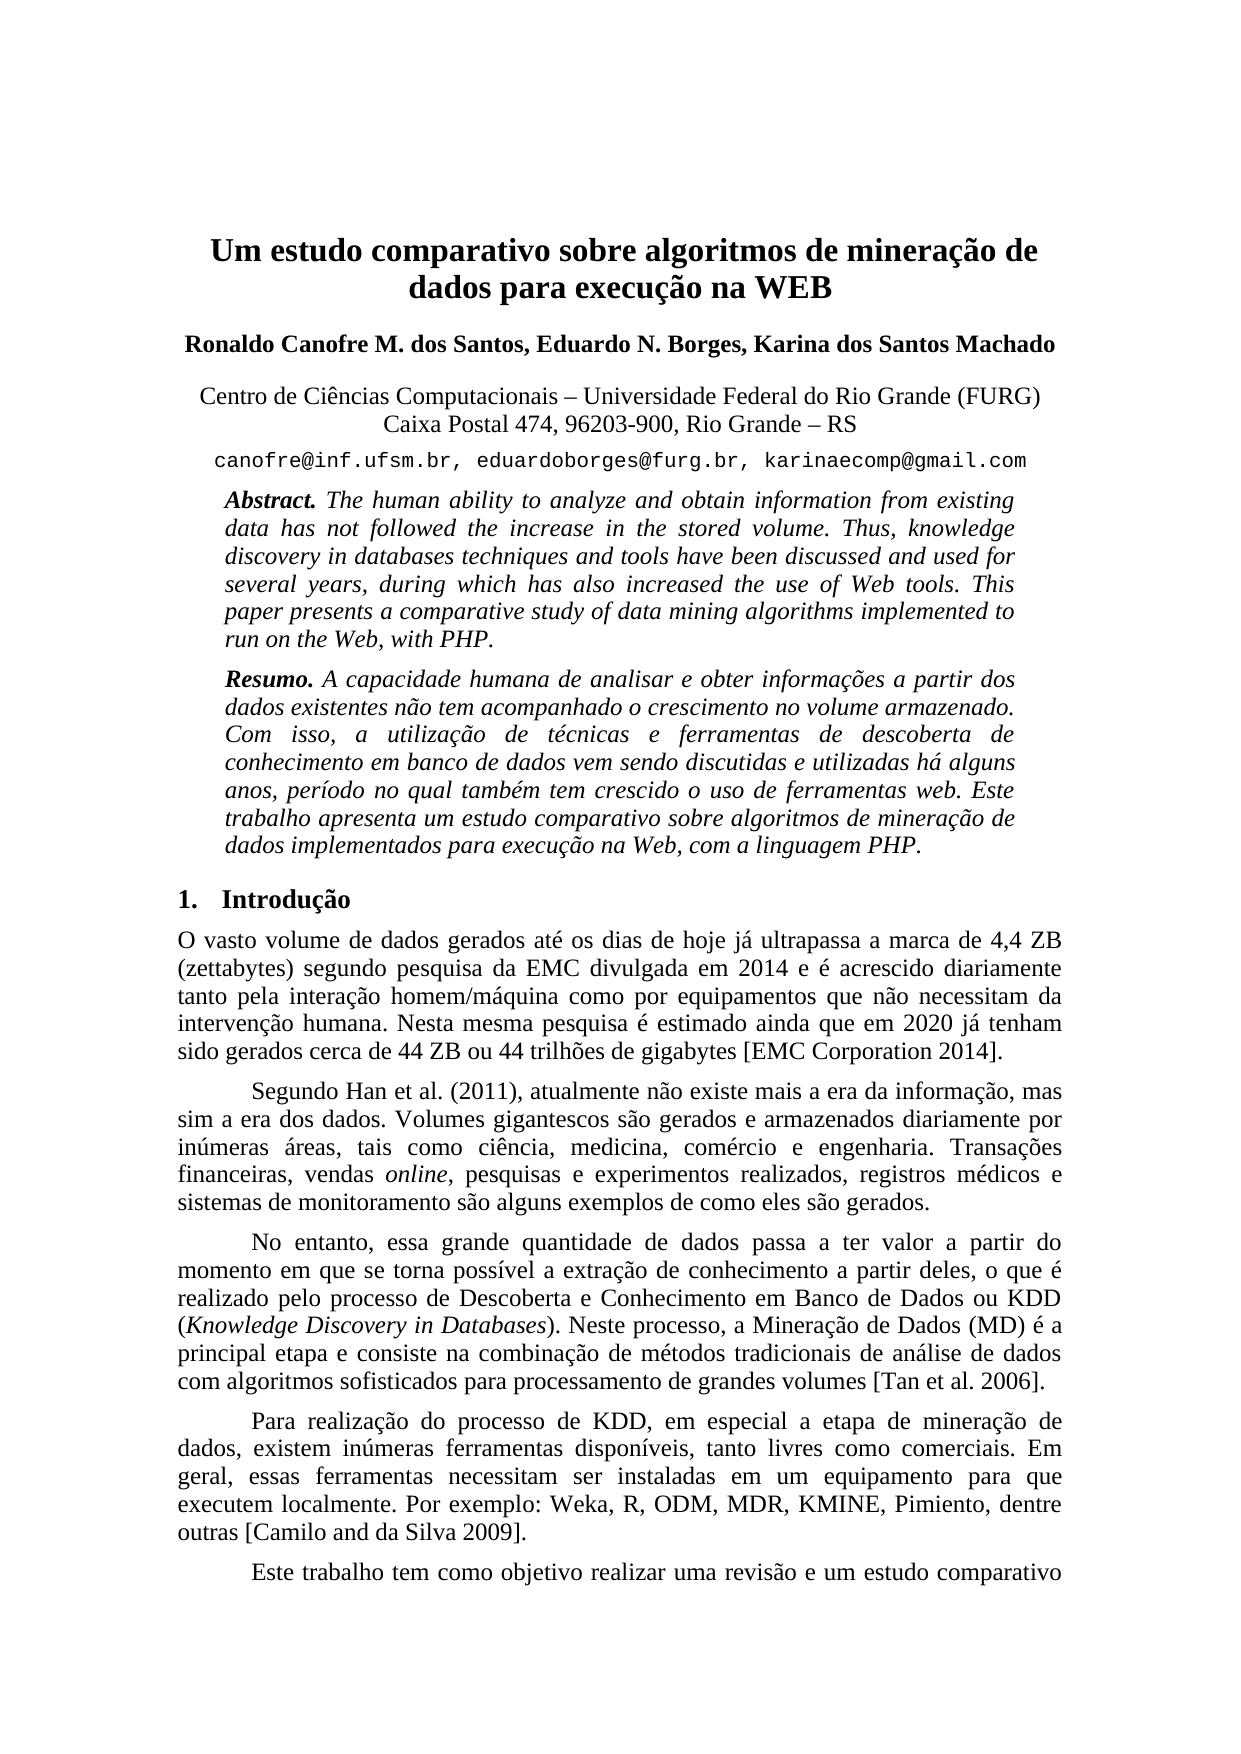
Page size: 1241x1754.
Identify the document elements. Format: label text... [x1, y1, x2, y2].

text canofre@inf.ufsm.br, eduardoborges@furg.br, karinaecomp@gmail.com [177, 450, 1063, 474]
text No entanto, essa grande quantidade de dados passa a ter valor a partir do momento em que se torna possível a extração de conhecimento a partir deles, o que é realizado pelo processo de Descoberta e Conhecimento em Banco de Dados ou KDD (Knowledge Discovery in Databases). Neste processo, a Mineração de Dados (MD) é a principal etapa e consiste na combinação de métodos tradicionais de análise de dados com algoritmos sofisticados para processamento de grandes volumes [Tan et al. 2006]. [177, 1228, 1063, 1394]
text Para realização do processo de KDD, em especial a etapa de mineração de dados, existem inúmeras ferramentas disponíveis, tanto livres como comerciais. Em geral, essas ferramentas necessitam ser instaladas em um equipamento para que executem localmente. Por exemplo: Weka, R, ODM, MDR, KMINE, Pimiento, dentre outras [Camilo and da Silva 2009]. [177, 1407, 1063, 1545]
text Este trabalho tem como objetivo realizar uma revisão e um estudo comparativo [177, 1558, 1063, 1586]
title Um estudo comparativo sobre algoritmos de mineração de dados para execução na WEB [177, 231, 1063, 305]
title Introdução [177, 884, 1063, 914]
text Segundo Han et al. (2011), atualmente não existe mais a era da informação, mas sim a era dos dados. Volumes gigantescos são gerados e armazenados diariamente por inúmeras áreas, tais como ciência, medicina, comércio e engenharia. Transações financeiras, vendas online, pesquisas e experimentos realizados, registros médicos e sistemas de monitoramento são alguns exemplos de como eles são gerados. [177, 1077, 1063, 1216]
text Resumo. A capacidade humana de analisar e obter informações a partir dos dados existentes não tem acompanhado o crescimento no volume armazenado. Com isso, a utilização de técnicas e ferramentas de descoberta de conhecimento em banco de dados vem sendo discutidas e utilizadas há alguns anos, período no qual também tem crescido o uso de ferramentas web. Este trabalho apresenta um estudo comparativo sobre algoritmos de mineração de dados implementados para execução na Web, com a linguagem PHP. [224, 665, 1016, 859]
text Ronaldo Canofre M. dos Santos, Eduardo N. Borges, Karina dos Santos Machado [177, 330, 1063, 358]
text O vasto volume de dados gerados até os dias de hoje já ultrapassa a marca de 4,4 ZB (zettabytes) segundo pesquisa da EMC divulgada em 2014 e é acrescido diariamente tanto pela interação homem/máquina como por equipamentos que não necessitam da intervenção humana. Nesta mesma pesquisa é estimado ainda que em 2020 já tenham sido gerados cerca de 44 ZB ou 44 trilhões de gigabytes [EMC Corporation 2014]. [177, 926, 1063, 1065]
text Abstract. The human ability to analyze and obtain information from existing data has not followed the increase in the stored volume. Thus, knowledge discovery in databases techniques and tools have been discussed and used for several years, during which has also increased the use of Web tools. This paper presents a comparative study of data mining algorithms implemented to run on the Web, with PHP. [224, 487, 1016, 653]
text Centro de Ciências Computacionais – Universidade Federal do Rio Grande (FURG) Caixa Postal 474, 96203-900, Rio Grande – RS [177, 382, 1063, 438]
